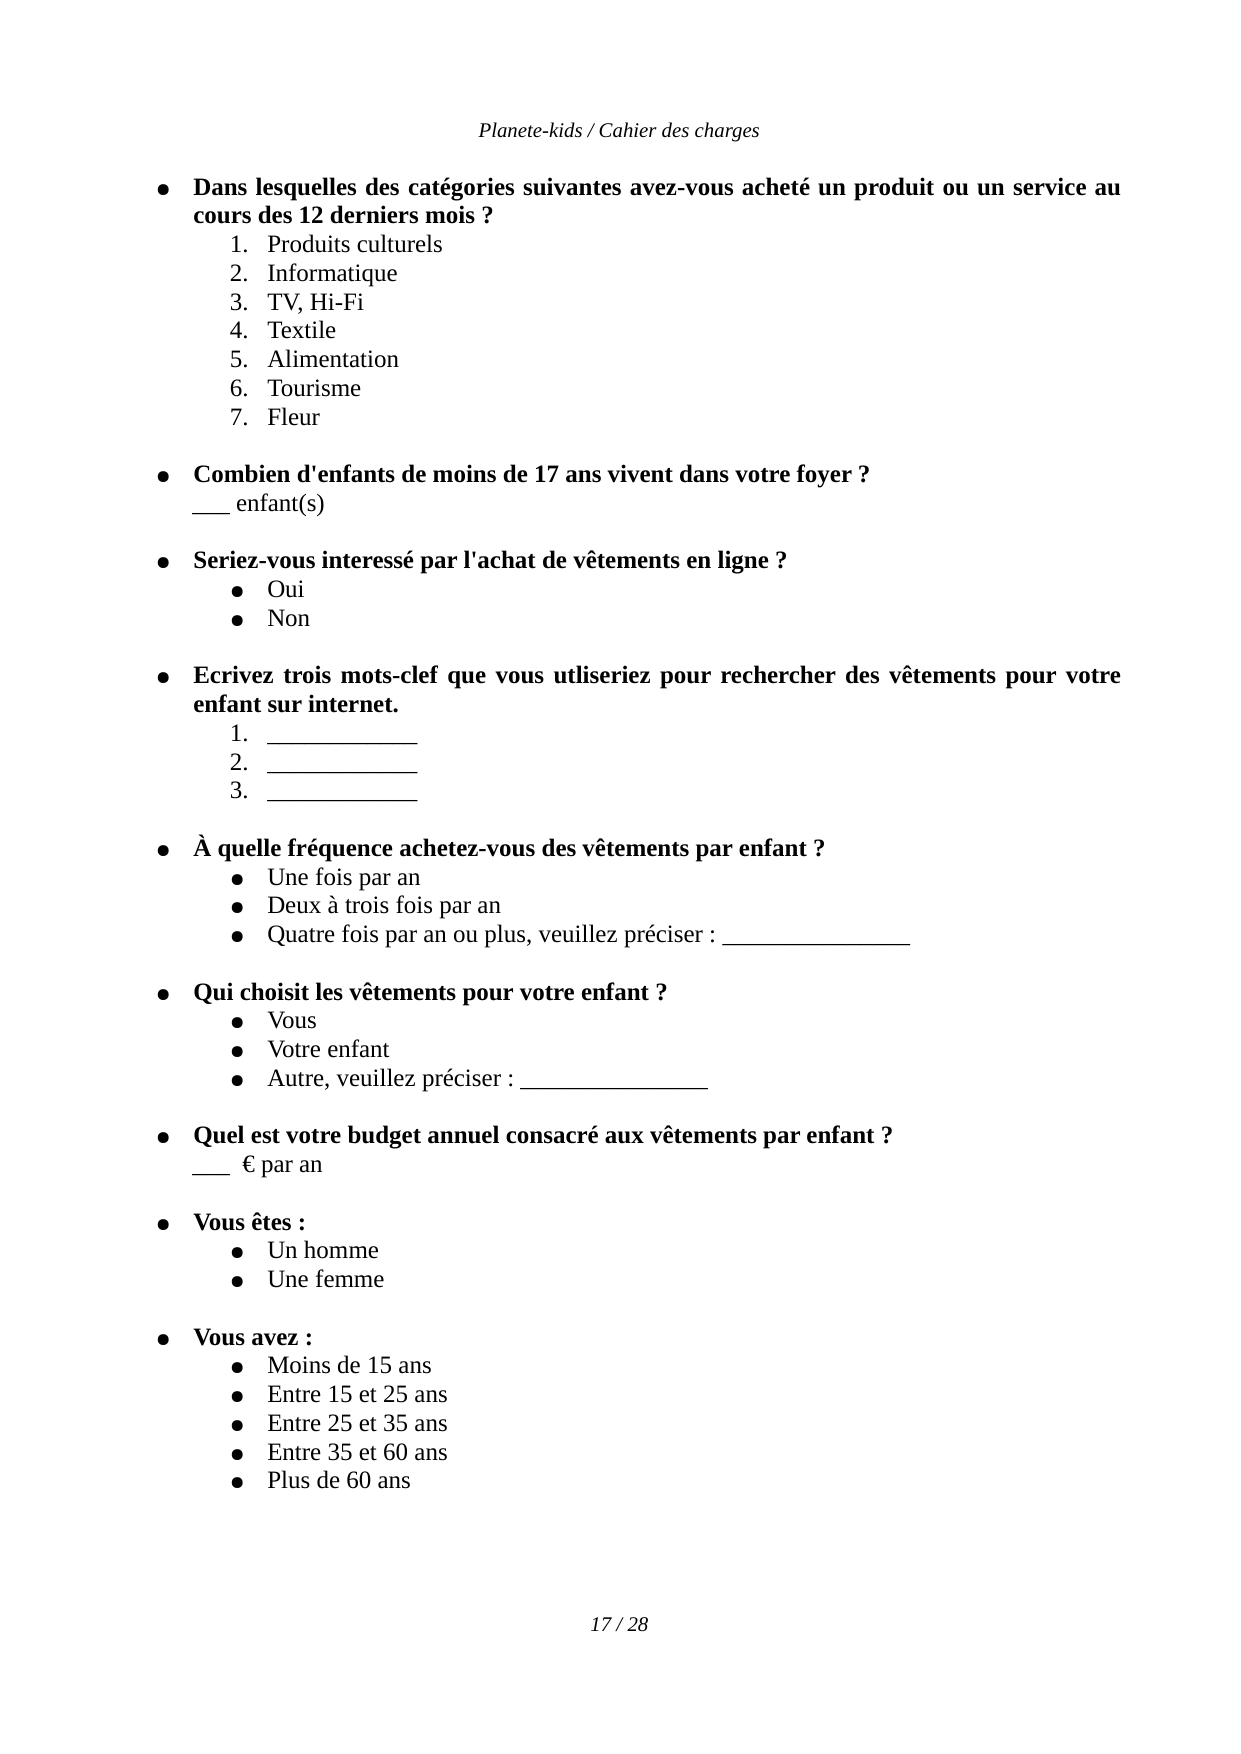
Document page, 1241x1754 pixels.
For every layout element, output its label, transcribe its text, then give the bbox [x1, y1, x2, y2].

list Seriez-vous interessé par l'achat de vêtements en ligne ? [156, 545, 1122, 574]
list Vous [229, 1005, 1122, 1034]
list Entre 35 et 60 ans [229, 1437, 1122, 1465]
list Textile [229, 315, 1122, 344]
list Combien d'enfants de moins de 17 ans vivent dans votre foyer ? [156, 459, 1122, 488]
text ___ enfant(s) [192, 488, 1122, 517]
list Une fois par an [229, 862, 1122, 890]
list Une femme [229, 1264, 1122, 1293]
list Plus de 60 ans [229, 1465, 1122, 1494]
text ___ € par an [192, 1149, 1122, 1178]
list Dans lesquelles des catégories suivantes avez-vous acheté un produit ou un service au cours des 12 derniers mois ? [156, 172, 1122, 229]
list Quatre fois par an ou plus, veuillez préciser : _______________ [229, 919, 1122, 948]
list Quel est votre budget annuel consacré aux vêtements par enfant ? [156, 1120, 1122, 1149]
list Ecrivez trois mots-clef que vous utliseriez pour rechercher des vêtements pour votre enfant sur internet. [156, 660, 1122, 718]
list Produits culturels [229, 229, 1122, 258]
list ____________ [229, 747, 1122, 775]
list Autre, veuillez préciser : _______________ [229, 1063, 1122, 1092]
list Fleur [229, 402, 1122, 430]
list TV, Hi-Fi [229, 287, 1122, 315]
list Non [229, 603, 1122, 632]
list Informatique [229, 258, 1122, 287]
list Moins de 15 ans [229, 1350, 1122, 1379]
list Qui choisit les vêtements pour votre enfant ? [156, 977, 1122, 1005]
list Entre 15 et 25 ans [229, 1379, 1122, 1408]
list Un homme [229, 1235, 1122, 1264]
list Vous êtes : [156, 1207, 1122, 1235]
list Oui [229, 574, 1122, 603]
list ____________ [229, 775, 1122, 804]
list Votre enfant [229, 1034, 1122, 1063]
list À quelle fréquence achetez-vous des vêtements par enfant ? [156, 833, 1122, 862]
list Vous avez : [156, 1322, 1122, 1350]
list Deux à trois fois par an [229, 890, 1122, 919]
list Tourisme [229, 373, 1122, 402]
list Entre 25 et 35 ans [229, 1408, 1122, 1437]
list Alimentation [229, 344, 1122, 373]
list ____________ [229, 718, 1122, 747]
